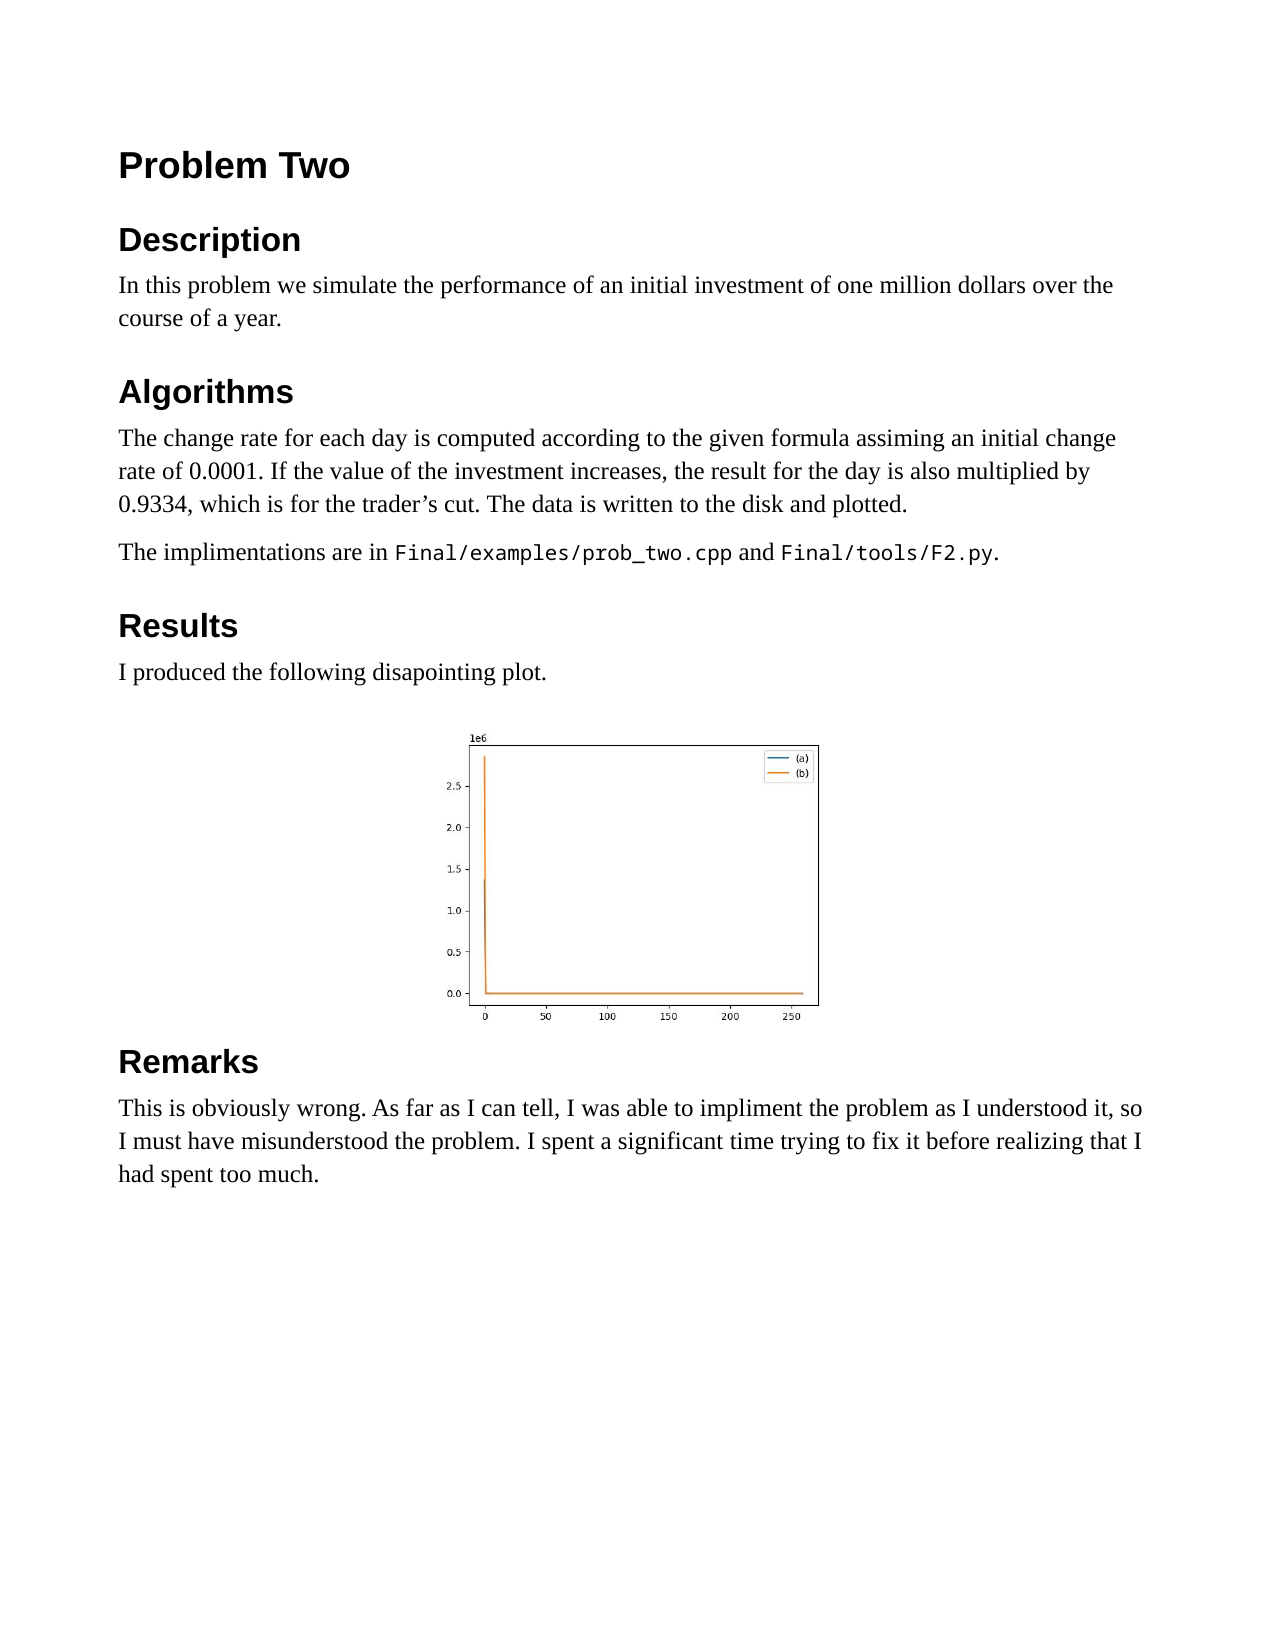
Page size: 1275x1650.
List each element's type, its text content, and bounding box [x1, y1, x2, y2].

subtitle Description [118, 219, 1157, 258]
text In this problem we simulate the performance of an initial investment of one million dollars over the course of a year. [118, 271, 1157, 332]
text This is obviously wrong. As far as I can tell, I was able to impliment the problem as I understood it, so I must have misunderstood the problem. I spent a significant time trying to fix it before realizing that I had spent too much. [118, 1093, 1157, 1188]
subtitle Remarks [118, 725, 1157, 1081]
subtitle Problem Two [118, 143, 1157, 186]
text The change rate for each day is computed according to the given formula assiming an initial change rate of 0.0001. If the value of the investment increases, the result for the day is also multiplied by 0.9334, which is for the trader’s cut. The data is written to the disk and plotted. [118, 423, 1157, 518]
text The implimentations are in Final/examples/prob_two.cpp and Final/tools/F2.py. [118, 537, 1157, 566]
text I produced the following disapointing plot. [118, 657, 1157, 686]
picture [412, 704, 863, 1042]
subtitle Results [118, 606, 1157, 644]
subtitle Algorithms [118, 372, 1157, 410]
